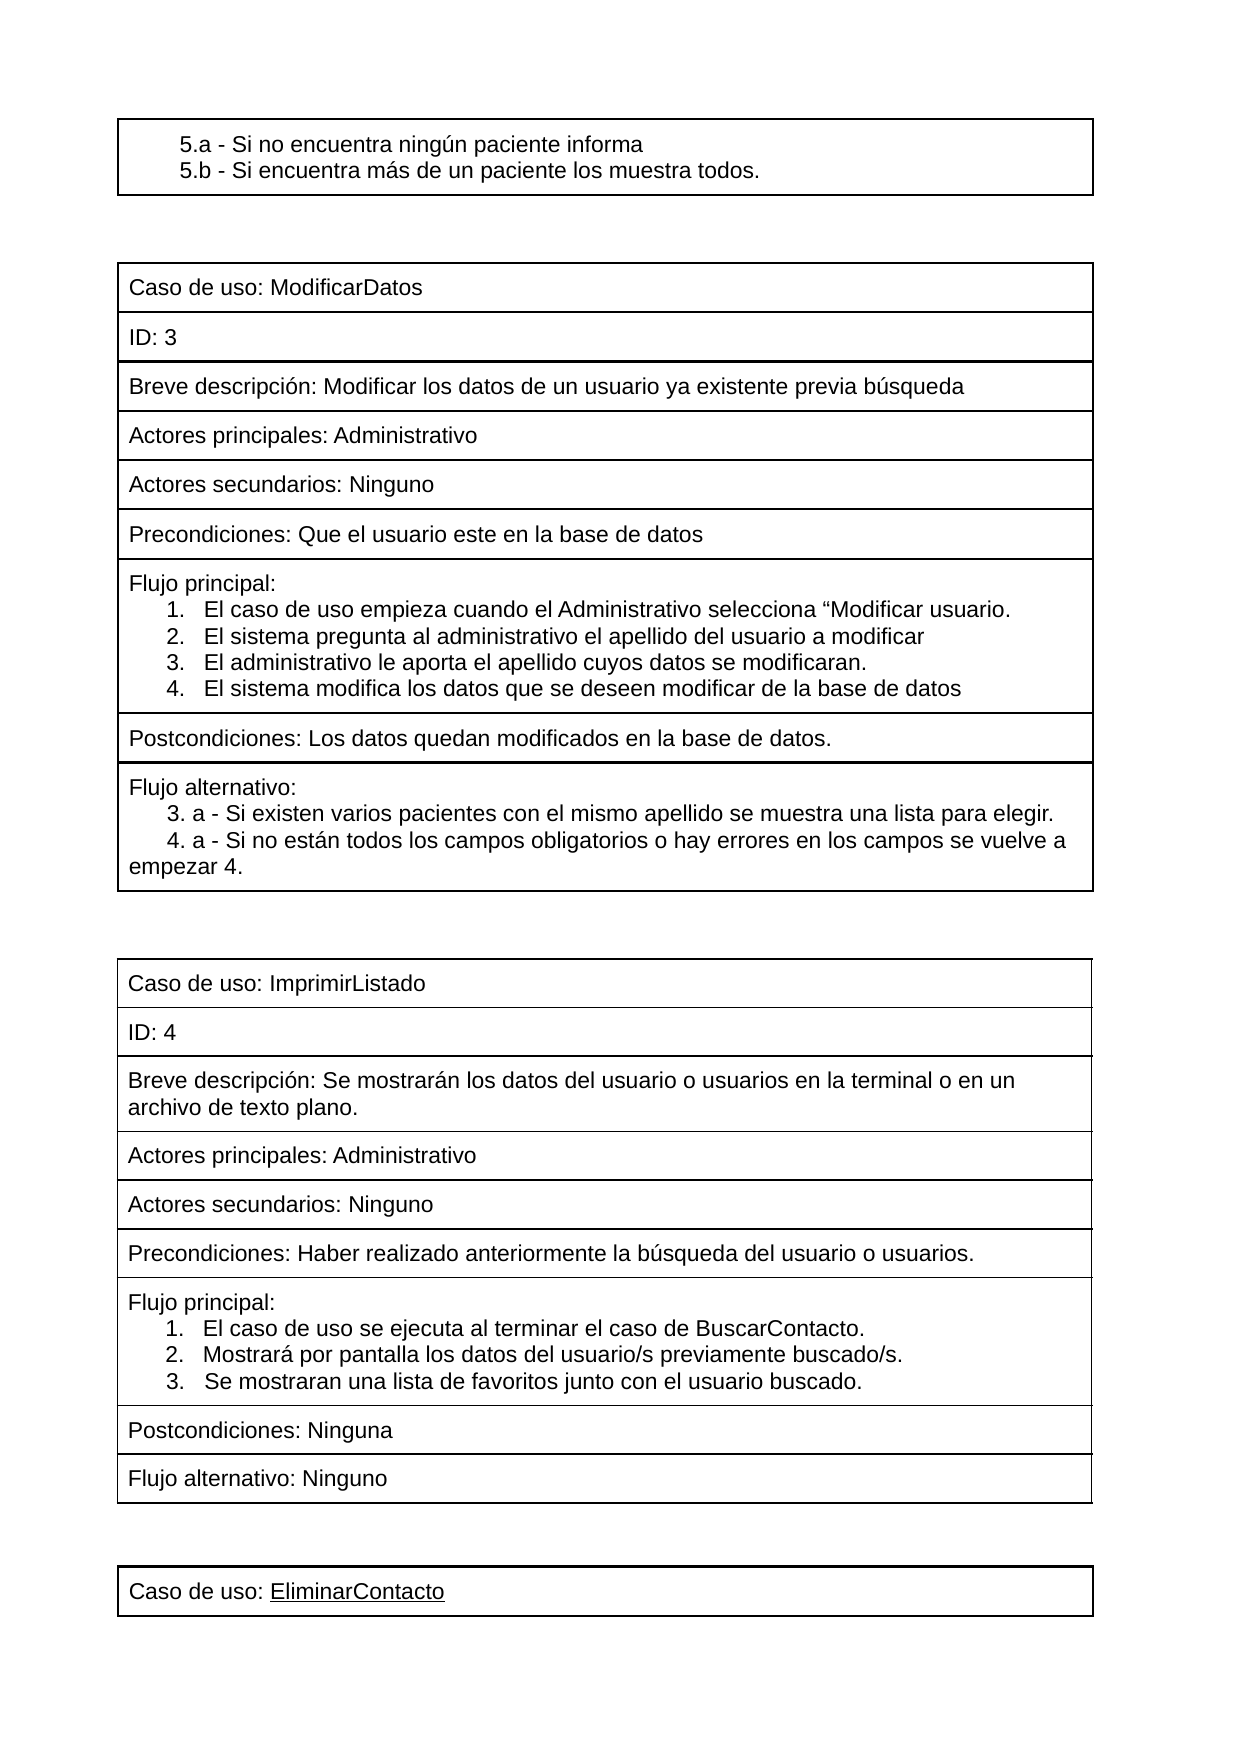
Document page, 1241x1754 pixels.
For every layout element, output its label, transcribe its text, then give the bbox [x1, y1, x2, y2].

table_cell ID: 4 [118, 1008, 1091, 1055]
table_header Caso de uso: ImprimirListado [118, 960, 1091, 1007]
table_cell Actores secundarios: Ninguno [118, 1181, 1091, 1228]
table_header Caso de uso: ModificarDatos [119, 264, 1092, 311]
table_cell Flujo principal: El caso de uso empieza cuando el Administrativo selecciona “Modificar usuario. El sistema pregunta al administrativo el apellido del usuario a modificar El administrativo le aporta el apellido cuyos datos se modificaran. El sistema modifica los datos que se deseen modificar de la base de datos [119, 560, 1092, 712]
table_cell Flujo principal: El caso de uso se ejecuta al terminar el caso de BuscarContacto. Mostrará por pantalla los datos del usuario/s previamente buscado/s. 3. Se mostraran una lista de favoritos junto con el usuario buscado. [118, 1278, 1091, 1404]
table_cell Precondiciones: Que el usuario este en la base de datos [119, 510, 1092, 557]
table_cell 5.a - Si no encuentra ningún paciente informa 5.b - Si encuentra más de un paciente los muestra todos. [119, 120, 1092, 194]
table_cell Postcondiciones: Los datos quedan modificados en la base de datos. [119, 714, 1092, 761]
table_cell Actores principales: Administrativo [118, 1132, 1091, 1179]
table_cell Breve descripción: Modificar los datos de un usuario ya existente previa búsqueda [119, 363, 1092, 410]
table_cell Breve descripción: Se mostrarán los datos del usuario o usuarios en la terminal o en un archivo de texto plano. [118, 1057, 1091, 1131]
table_cell Precondiciones: Haber realizado anteriormente la búsqueda del usuario o usuarios. [118, 1230, 1091, 1277]
table_cell Flujo alternativo: Ninguno [118, 1455, 1091, 1502]
table_cell Actores principales: Administrativo [119, 412, 1092, 459]
table_cell ID: 3 [119, 313, 1092, 360]
table_cell Flujo alternativo: 3. a - Si existen varios pacientes con el mismo apellido se muestra una lista para elegir. 4. a - Si no están todos los campos obligatorios o hay errores en los campos se vuelve a empezar 4. [119, 764, 1092, 890]
table_header Caso de uso: EliminarContacto [119, 1568, 1092, 1615]
table_cell Actores secundarios: Ninguno [119, 461, 1092, 508]
table_cell Postcondiciones: Ninguna [118, 1406, 1091, 1453]
